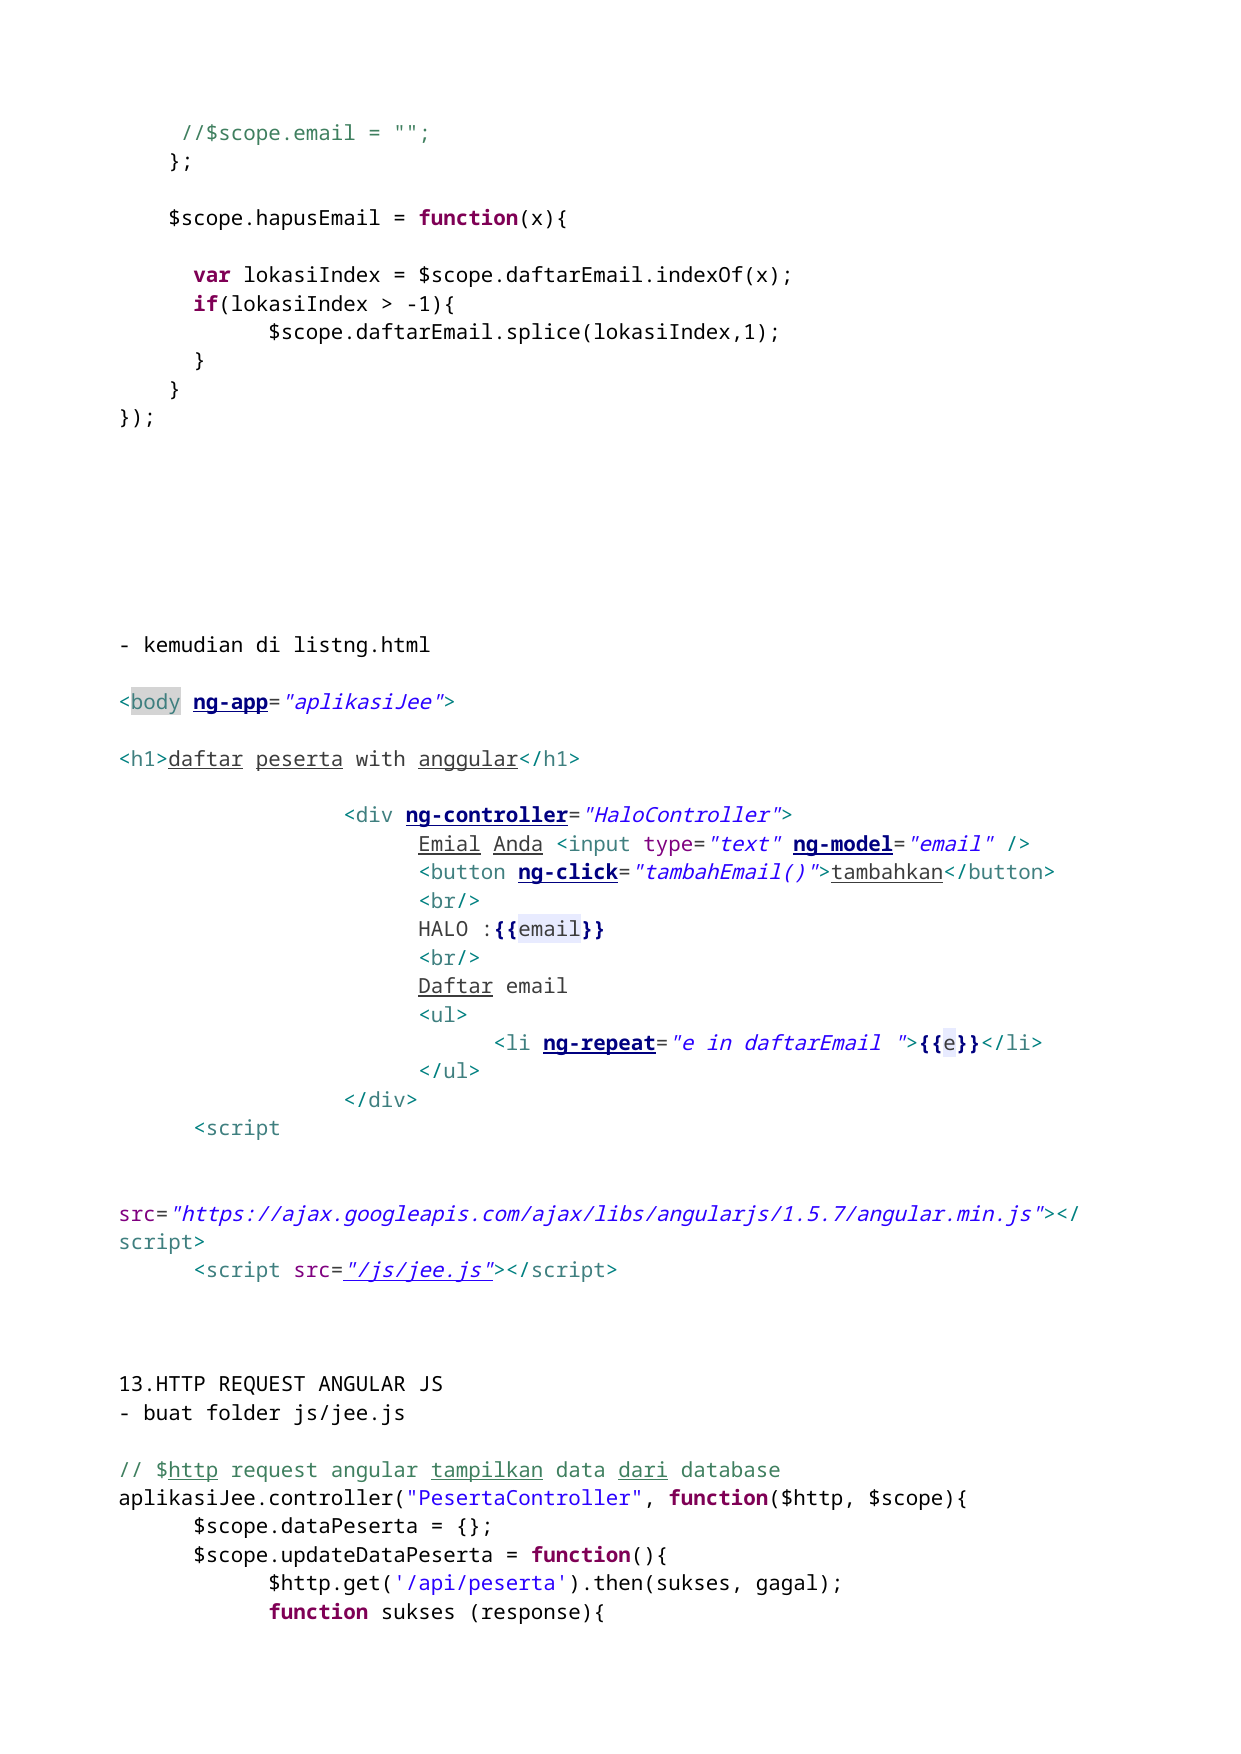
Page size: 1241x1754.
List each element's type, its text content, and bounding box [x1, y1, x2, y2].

text function sukses (response){ [118, 1597, 1122, 1625]
text }); [118, 402, 1122, 431]
text var lokasiIndex = $scope.daftarEmail.indexOf(x); [118, 260, 1122, 289]
text <br/> [118, 943, 1122, 971]
text HALO :{{email}} [118, 914, 1122, 943]
text // $http request angular tampilkan data dari database [118, 1455, 1122, 1483]
text $scope.daftarEmail.splice(lokasiIndex,1); [118, 317, 1122, 346]
text $scope.hapusEmail = function(x){ [118, 203, 1122, 232]
text <li ng-repeat="e in daftarEmail ">{{e}}</li> [118, 1028, 1122, 1057]
text <div ng-controller="HaloController"> [118, 801, 1122, 829]
text </div> [118, 1085, 1122, 1113]
text </ul> [118, 1057, 1122, 1085]
text <button ng-click="tambahEmail()">tambahkan</button> [118, 857, 1122, 886]
text } [118, 374, 1122, 402]
text }; [118, 147, 1122, 175]
text - buat folder js/jee.js [118, 1398, 1122, 1426]
text <body ng-app="aplikasiJee"> [118, 687, 1122, 715]
text src="https://ajax.googleapis.com/ajax/libs/angularjs/1.5.7/angular.min.js"></script> [118, 1142, 1122, 1256]
text <h1>daftar peserta with anggular</h1> [118, 744, 1122, 772]
text <script src="/js/jee.js"></script> [118, 1256, 1122, 1284]
text - kemudian di listng.html [118, 630, 1122, 658]
text <br/> [118, 886, 1122, 914]
text //$scope.email = ""; [118, 118, 1122, 147]
text $scope.dataPeserta = {}; [118, 1512, 1122, 1540]
text } [118, 346, 1122, 374]
text $http.get('/api/peserta').then(sukses, gagal); [118, 1568, 1122, 1597]
text <ul> [118, 1000, 1122, 1028]
text Daftar email [118, 971, 1122, 1000]
text if(lokasiIndex > -1){ [118, 289, 1122, 317]
text $scope.updateDataPeserta = function(){ [118, 1540, 1122, 1568]
text 13.HTTP REQUEST ANGULAR JS [118, 1369, 1122, 1398]
text aplikasiJee.controller("PesertaController", function($http, $scope){ [118, 1483, 1122, 1512]
text Emial Anda <input type="text" ng-model="email" /> [118, 829, 1122, 857]
text <script [118, 1113, 1122, 1142]
